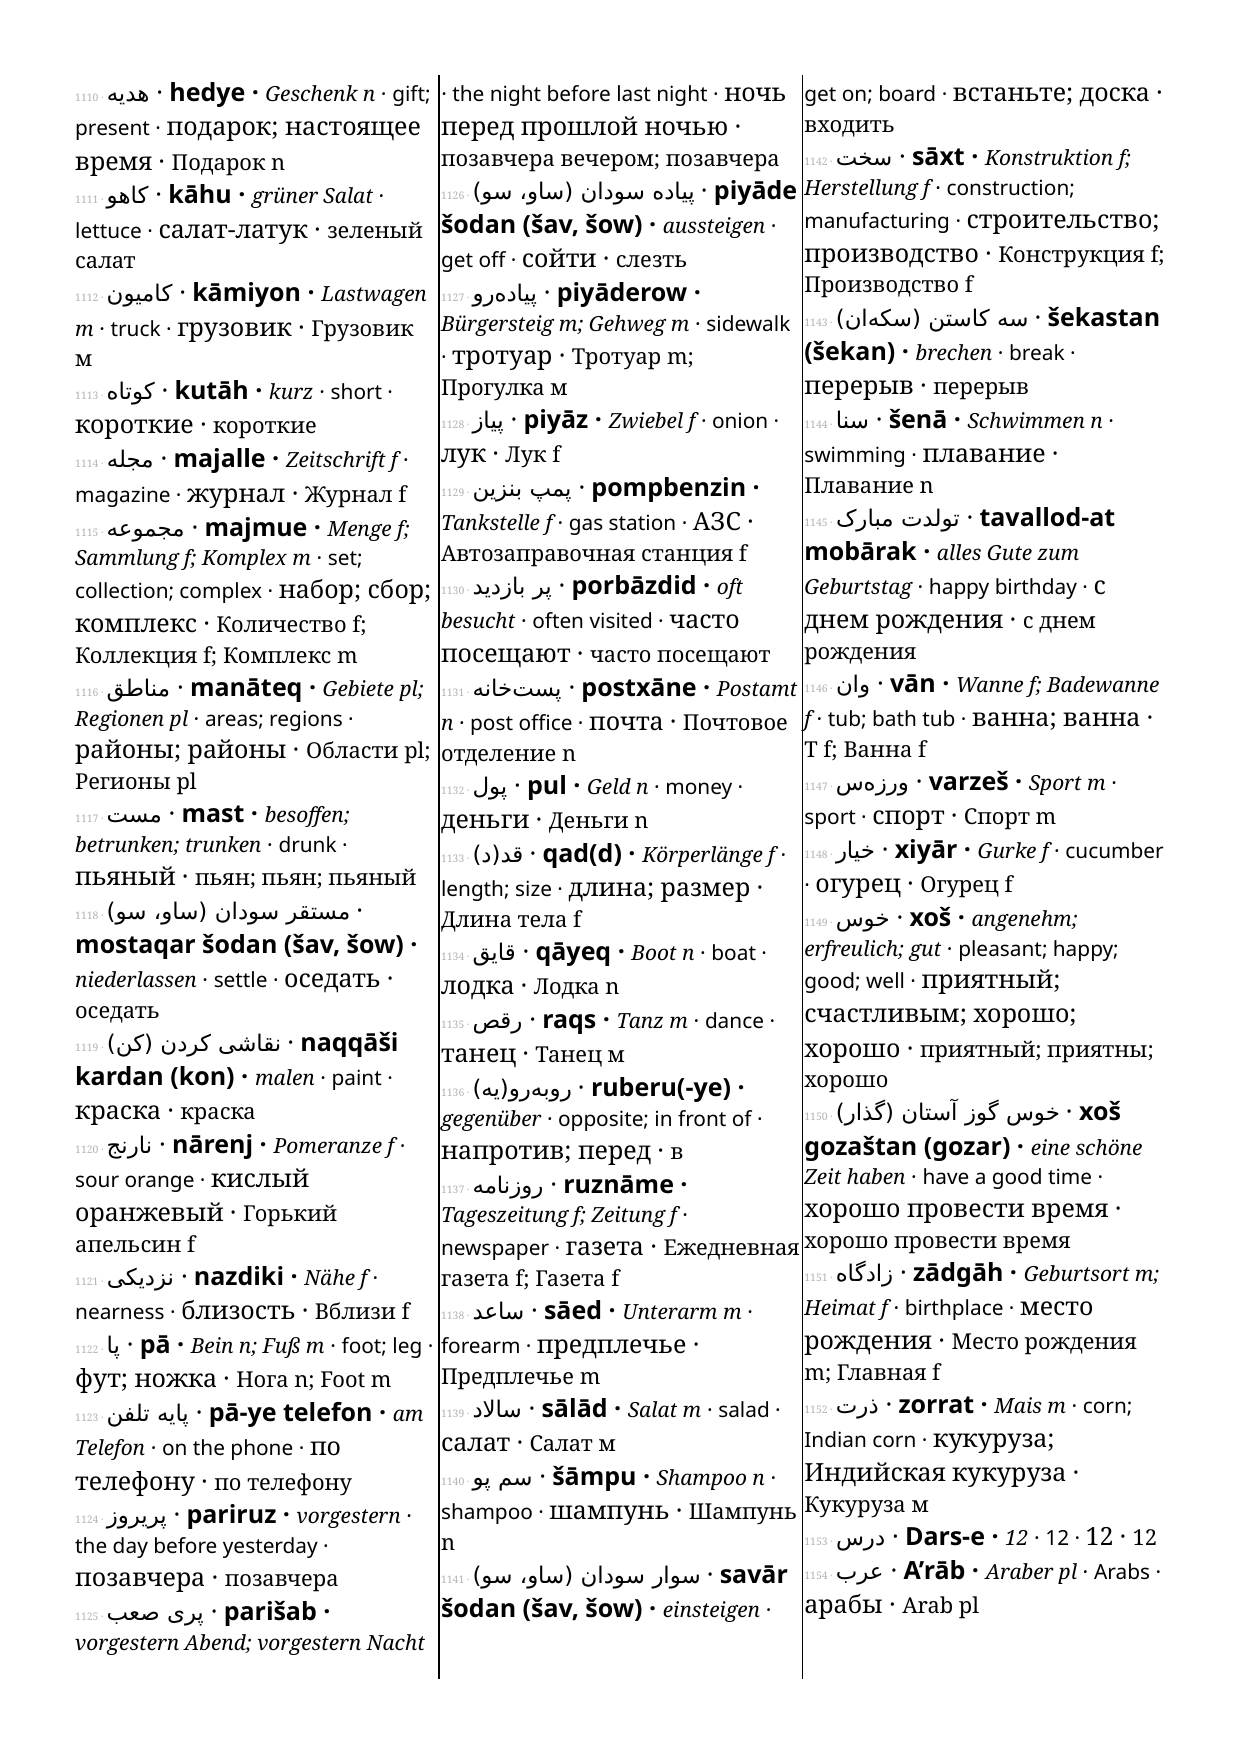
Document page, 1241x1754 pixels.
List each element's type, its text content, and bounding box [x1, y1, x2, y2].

text 1140 · سم پو · šāmpu · Shampoo n · shampoo · шампунь · Шампунь n [441, 1459, 799, 1557]
text 1130 · پر بازدید · porbāzdid · oft besucht · often visited · часто посещают · часто посещают [441, 567, 799, 670]
text 1113 · کوتاه · kutāh · kurz · short · короткие · короткие [75, 373, 436, 441]
text 1131 · پست‌خانه · postxāne · Postamt n · post office · почта · Почтовое отделение n [441, 670, 799, 768]
text 1143 · سه کاستن (سکه‌‌ان) · šekastan (šekan) · brechen · break · перерыв · перерыв [804, 299, 1166, 401]
text 1117 · مست · mast · besoffen; betrunken; trunken · drunk · пьяный · пьян; пьян; пьяный [75, 796, 436, 893]
text 1147 · ورزه‌‌س · varzeš · Sport m · sport · спорт · Спорт m [804, 763, 1166, 831]
text 1144 · سنا · šenā · Schwimmen n · swimming · плавание · Плавание n [804, 401, 1166, 499]
text 1153 · درس · Dars-e · 12 · 12 · 12 · 12 [804, 1518, 1166, 1552]
text 1112 · کامیون · kāmiyon · Lastwagen m · truck · грузовик · Грузовик м [75, 275, 436, 373]
text 1150 · خو‌س گوز آستان (گذار) · xoš gozaštan (gozar) · eine schöne Zeit haben · have a good time · хорошо провести время · хорошо провести время [804, 1094, 1166, 1254]
text 1110 · هدیه · hedye · Geschenk n · gift; present · подарок; настоящее время · Подарок n [75, 75, 436, 177]
text 1119 · نقاشی کردن (کن) · naqqāši kardan (kon) · malen · paint · краска · краска [75, 1024, 436, 1127]
text 1120 · نارنج · nārenj · Pomeranze f · sour orange · кислый оранжевый · Горький апельсин f [75, 1127, 436, 1259]
text 1115 · مجموعه · majmue · Menge f; Sammlung f; Komplex m · set; collection; complex · набор; сбор; комплекс · Количество f; Коллекция f; Комплекс m [75, 509, 436, 670]
text 1154 · عرب · A’rāb · Araber pl · Arabs · арабы · Arab pl [804, 1552, 1166, 1621]
text 1151 · زادگاه · zādgāh · Geburtsort m; Heimat f · birthplace · место рождения · Место рождения m; Главная f [804, 1254, 1166, 1386]
text 1134 · قایق · qāyeq · Boot n · boat · лодка · Лодка n [441, 934, 799, 1002]
text 1132 · پول · pul · Geld n · money · деньги · Деньги n [441, 768, 799, 836]
text 1126 · پیاده سودان (ساو، سو) · piyāde šodan (šav, šow) · aussteigen · get off · сойти · слезть [441, 173, 799, 275]
text 1148 · خیار · xiyār · Gurke f · cucumber · огурец · Огурец f [804, 831, 1166, 899]
text 1136 · روبه‌رو(یه) · ruberu(-ye) · gegenüber · opposite; in front of · напротив; перед · в [441, 1070, 799, 1166]
text 1142 · سخت · sāxt · Konstruktion f; Herstellung f · construction; manufacturing · строительство; производство · Конструкция f; Производство f [804, 139, 1166, 299]
text 1118 · مستقر سودان (ساو، سو) · mostaqar šodan (šav, šow) · niederlassen · settle · оседать · оседать [75, 893, 436, 1024]
text 1146 · وان · vān · Wanne f; Badewanne f · tub; bath tub · ванна; ванна · T f; Ванна f [804, 665, 1166, 763]
text 1135 · رقص · raqs · Tanz m · dance · танец · Танец м [441, 1002, 799, 1070]
text 1129 · پمپ بنزین · pompbenzin · Tankstelle f · gas station · АЗС · Автозаправочная станция f [441, 469, 799, 567]
text 1123 · پایه تلفن · pā-ye telefon · am Telefon · on the phone · по телефону · по телефону [75, 1395, 436, 1497]
text 1138 · ساعد · sāed · Unterarm m · forearm · предплечье · Предплечье m [441, 1293, 799, 1391]
text 1121 · نزدیکی · nazdiki · Nähe f · nearness · близость · Вблизи f [75, 1259, 436, 1327]
text 1137 · روزنامه · ruznāme · Tageszeitung f; Zeitung f · newspaper · газета · Ежедневная газета f; Газета f [441, 1166, 799, 1293]
text 1124 · پریروز · pariruz · vorgestern · the day before yesterday · позавчера · позавчера [75, 1497, 436, 1594]
text 1141 · سوار سودان (ساو، سو) · savār šodan (šav, šow) · einsteigen · get on; board · встаньте; доска · входить [804, 75, 1166, 139]
text 1141 · سوار سودان (ساو، سو) · savār šodan (šav, šow) · einsteigen · get on; board · встаньте; доска · входить [441, 1557, 799, 1625]
text 1149 · خو‌س · xoš · angenehm; erfreulich; gut · pleasant; happy; good; well · приятный; счастливым; хорошо; хорошо · приятный; приятны; хорошо [804, 899, 1166, 1094]
text 1114 · مجله · majalle · Zeitschrift f · magazine · журнал · Журнал f [75, 441, 436, 509]
text 1152 · ذرت · zorrat · Mais m · corn; Indian corn · кукуруза; Индийская кукуруза · Кукуруза м [804, 1386, 1166, 1518]
text 1116 · مناطق · manāteq · Gebiete pl; Regionen pl · areas; regions · районы; районы · Области pl; Регионы pl [75, 670, 436, 796]
text 1125 · پری صعب · parišab · vorgestern Abend; vorgestern Nacht · the night before last night · ночь перед прошлой ночью · позавчера вечером; позавчера [75, 1594, 436, 1656]
text 1128 · پیاز · piyāz · Zwiebel f · onion · лук · Лук f [441, 401, 799, 469]
text 1122 · پا · pā · Bein n; Fuß m · foot; leg · фут; ножка · Нога n; Foot m [75, 1327, 436, 1395]
text 1127 · پیاده‌رو · piyāderow · Bürgersteig m; Gehweg m · sidewalk · тротуар · Тротуар m; Прогулка м [441, 275, 799, 401]
text 1125 · پری صعب · parišab · vorgestern Abend; vorgestern Nacht · the night before last night · ночь перед прошлой ночью · позавчера вечером; позавчера [441, 75, 799, 173]
text 1145 · تولدت مبارک · tavallod-at mobārak · alles Gute zum Geburtstag · happy birthday · с днем ​​рождения · с днем ​​рождения [804, 499, 1166, 665]
text 1133 · قد(د) · qad(d) · Körperlänge f · length; size · длина; размер · Длина тела f [441, 836, 799, 934]
text 1139 · سالاد · sālād · Salat m · salad · салат · Салат м [441, 1391, 799, 1459]
text 1111 · کاهو · kāhu · grüner Salat · lettuce · салат-латук · зеленый салат [75, 177, 436, 275]
